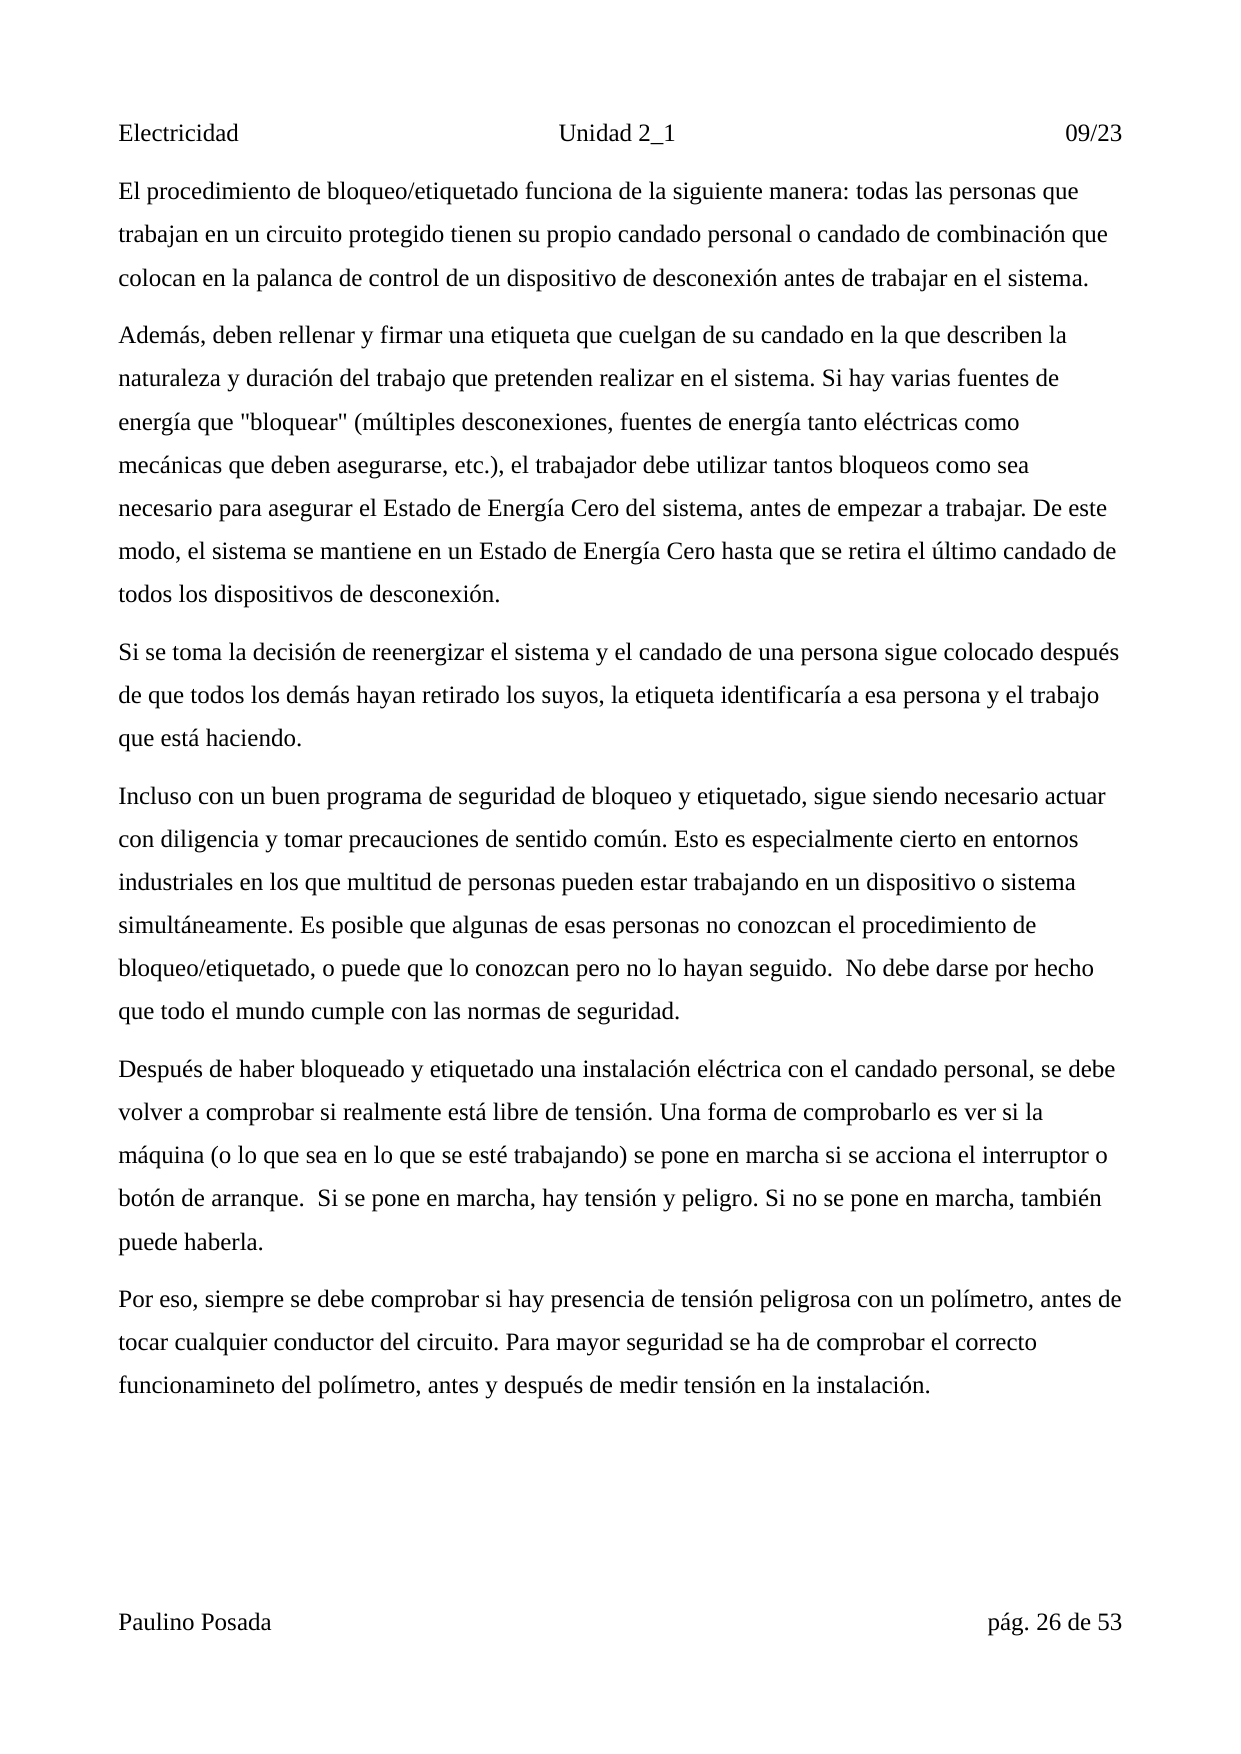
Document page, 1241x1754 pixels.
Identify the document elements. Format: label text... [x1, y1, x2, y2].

text Incluso con un buen programa de seguridad de bloqueo y etiquetado, sigue siendo necesario actuar con diligencia y tomar precauciones de sentido común. Esto es especialmente cierto en entornos industriales en los que multitud de personas pueden estar trabajando en un dispositivo o sistema simultáneamente. Es posible que algunas de esas personas no conozcan el procedimiento de bloqueo/etiquetado, o puede que lo conozcan pero no lo hayan seguido. No debe darse por hecho que todo el mundo cumple con las normas de seguridad. [118, 781, 1122, 1025]
text Si se toma la decisión de reenergizar el sistema y el candado de una persona sigue colocado después de que todos los demás hayan retirado los suyos, la etiqueta identificaría a esa persona y el trabajo que está haciendo. [118, 637, 1122, 752]
text Después de haber bloqueado y etiquetado una instalación eléctrica con el candado personal, se debe volver a comprobar si realmente está libre de tensión. Una forma de comprobarlo es ver si la máquina (o lo que sea en lo que se esté trabajando) se pone en marcha si se acciona el interruptor o botón de arranque. Si se pone en marcha, hay tensión y peligro. Si no se pone en marcha, también puede haberla. [118, 1054, 1122, 1255]
text El procedimiento de bloqueo/etiquetado funciona de la siguiente manera: todas las personas que trabajan en un circuito protegido tienen su propio candado personal o candado de combinación que colocan en la palanca de control de un dispositivo de desconexión antes de trabajar en el sistema. [118, 176, 1122, 291]
text Además, deben rellenar y firmar una etiqueta que cuelgan de su candado en la que describen la naturaleza y duración del trabajo que pretenden realizar en el sistema. Si hay varias fuentes de energía que "bloquear" (múltiples desconexiones, fuentes de energía tanto eléctricas como mecánicas que deben asegurarse, etc.), el trabajador debe utilizar tantos bloqueos como sea necesario para asegurar el Estado de Energía Cero del sistema, antes de empezar a trabajar. De este modo, el sistema se mantiene en un Estado de Energía Cero hasta que se retira el último candado de todos los dispositivos de desconexión. [118, 320, 1122, 608]
text Por eso, siempre se debe comprobar si hay presencia de tensión peligrosa con un polímetro, antes de tocar cualquier conductor del circuito. Para mayor seguridad se ha de comprobar el correcto funcionamineto del polímetro, antes y después de medir tensión en la instalación. [118, 1284, 1122, 1399]
